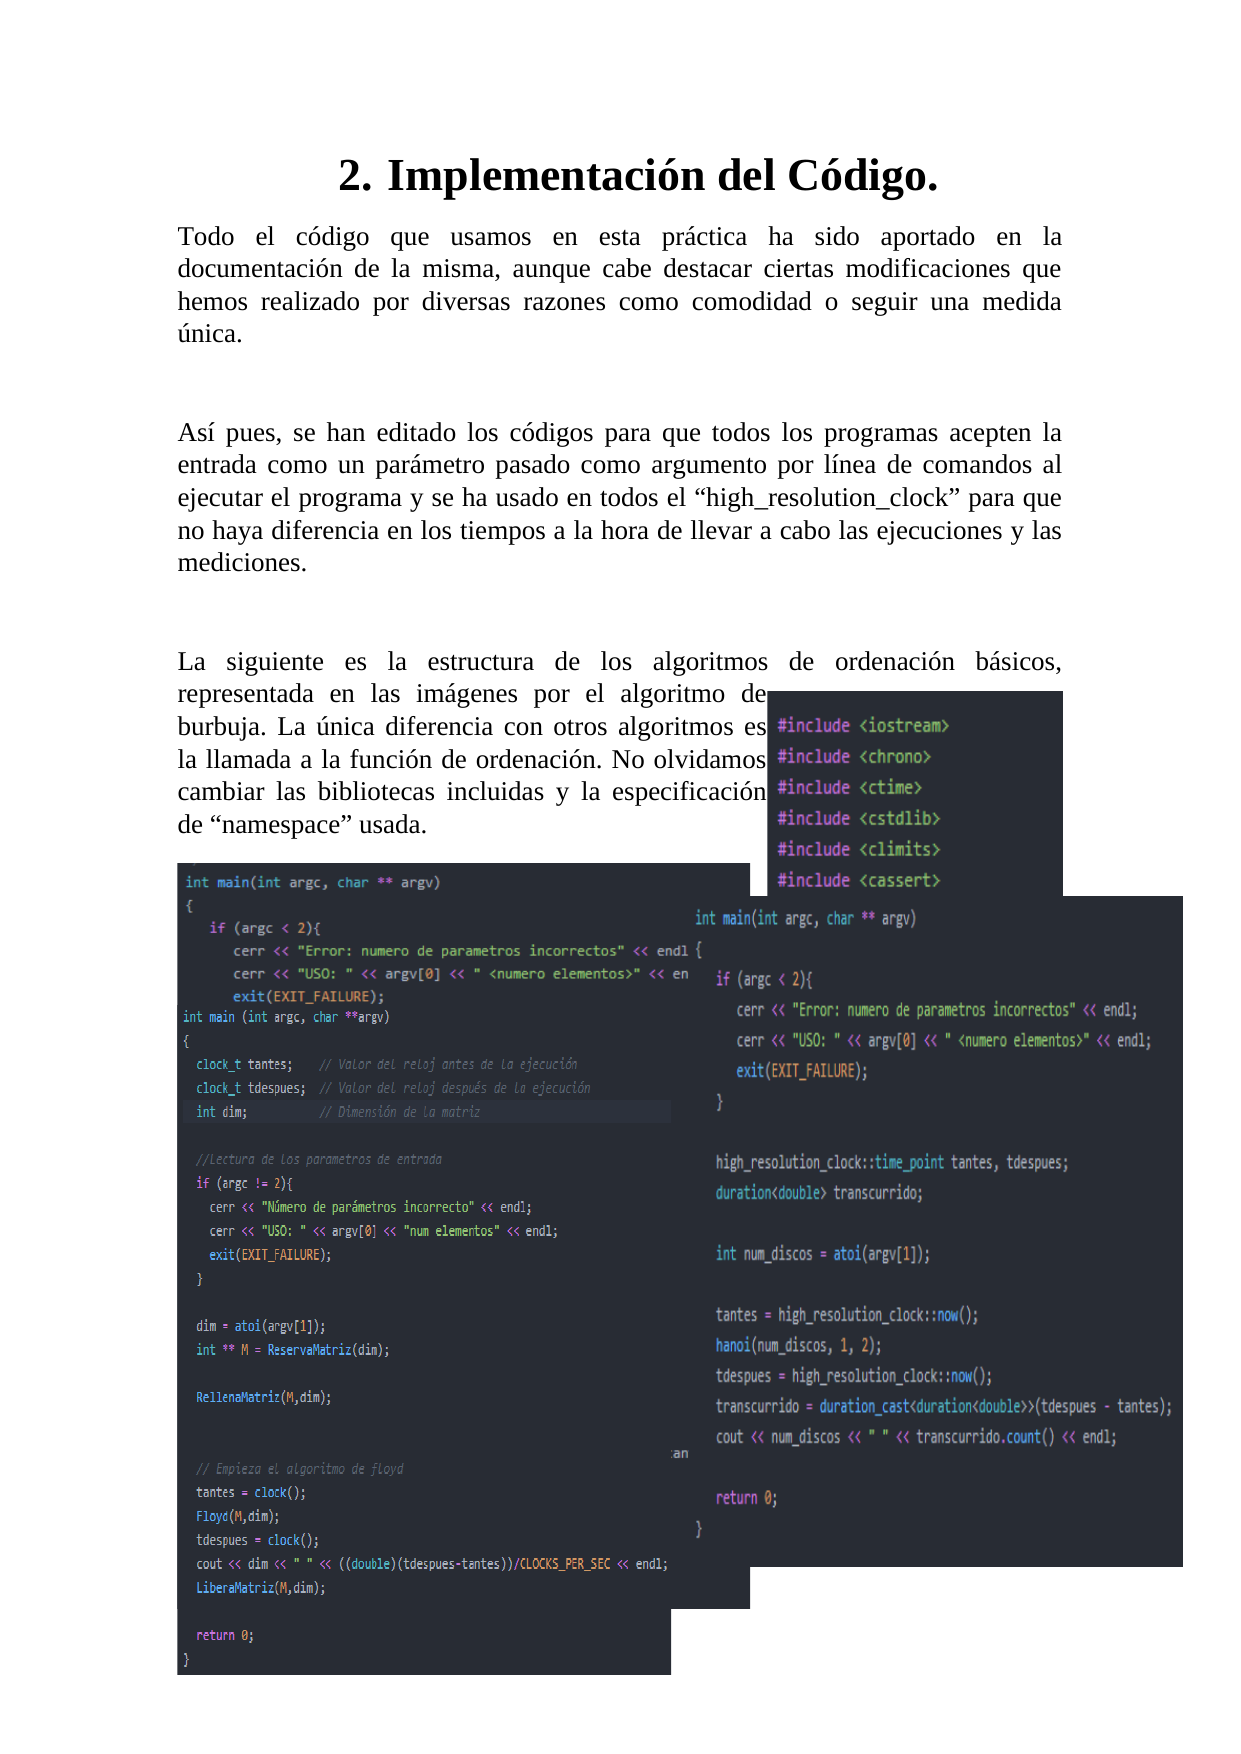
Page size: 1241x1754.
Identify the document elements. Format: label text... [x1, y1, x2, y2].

text Así pues, se han editado los códigos para que todos los programas acepten la entrada como un parámetro pasado como argumento por línea de comandos al ejecutar el programa y se ha usado en todos el “high_resolution_clock” para que no haya diferencia en los tiempos a la hora de llevar a cabo las ejecuciones y las mediciones. [177, 416, 1063, 577]
text Todo el código que usamos en esta práctica ha sido aportado en la documentación de la misma, aunque cabe destacar ciertas modificaciones que hemos realizado por diversas razones como comodidad o seguir una medida única. [177, 219, 1063, 348]
text La siguiente es la estructura de los algoritmos de ordenación básicos, representada en las imágenes por el algoritmo de burbuja. La única diferencia con otros algoritmos es la llamada a la función de ordenación. No olvidamos cambiar las bibliotecas incluidas y la especificación de “namespace” usada. [177, 645, 1063, 839]
list Implementación del Código. [215, 148, 1063, 200]
